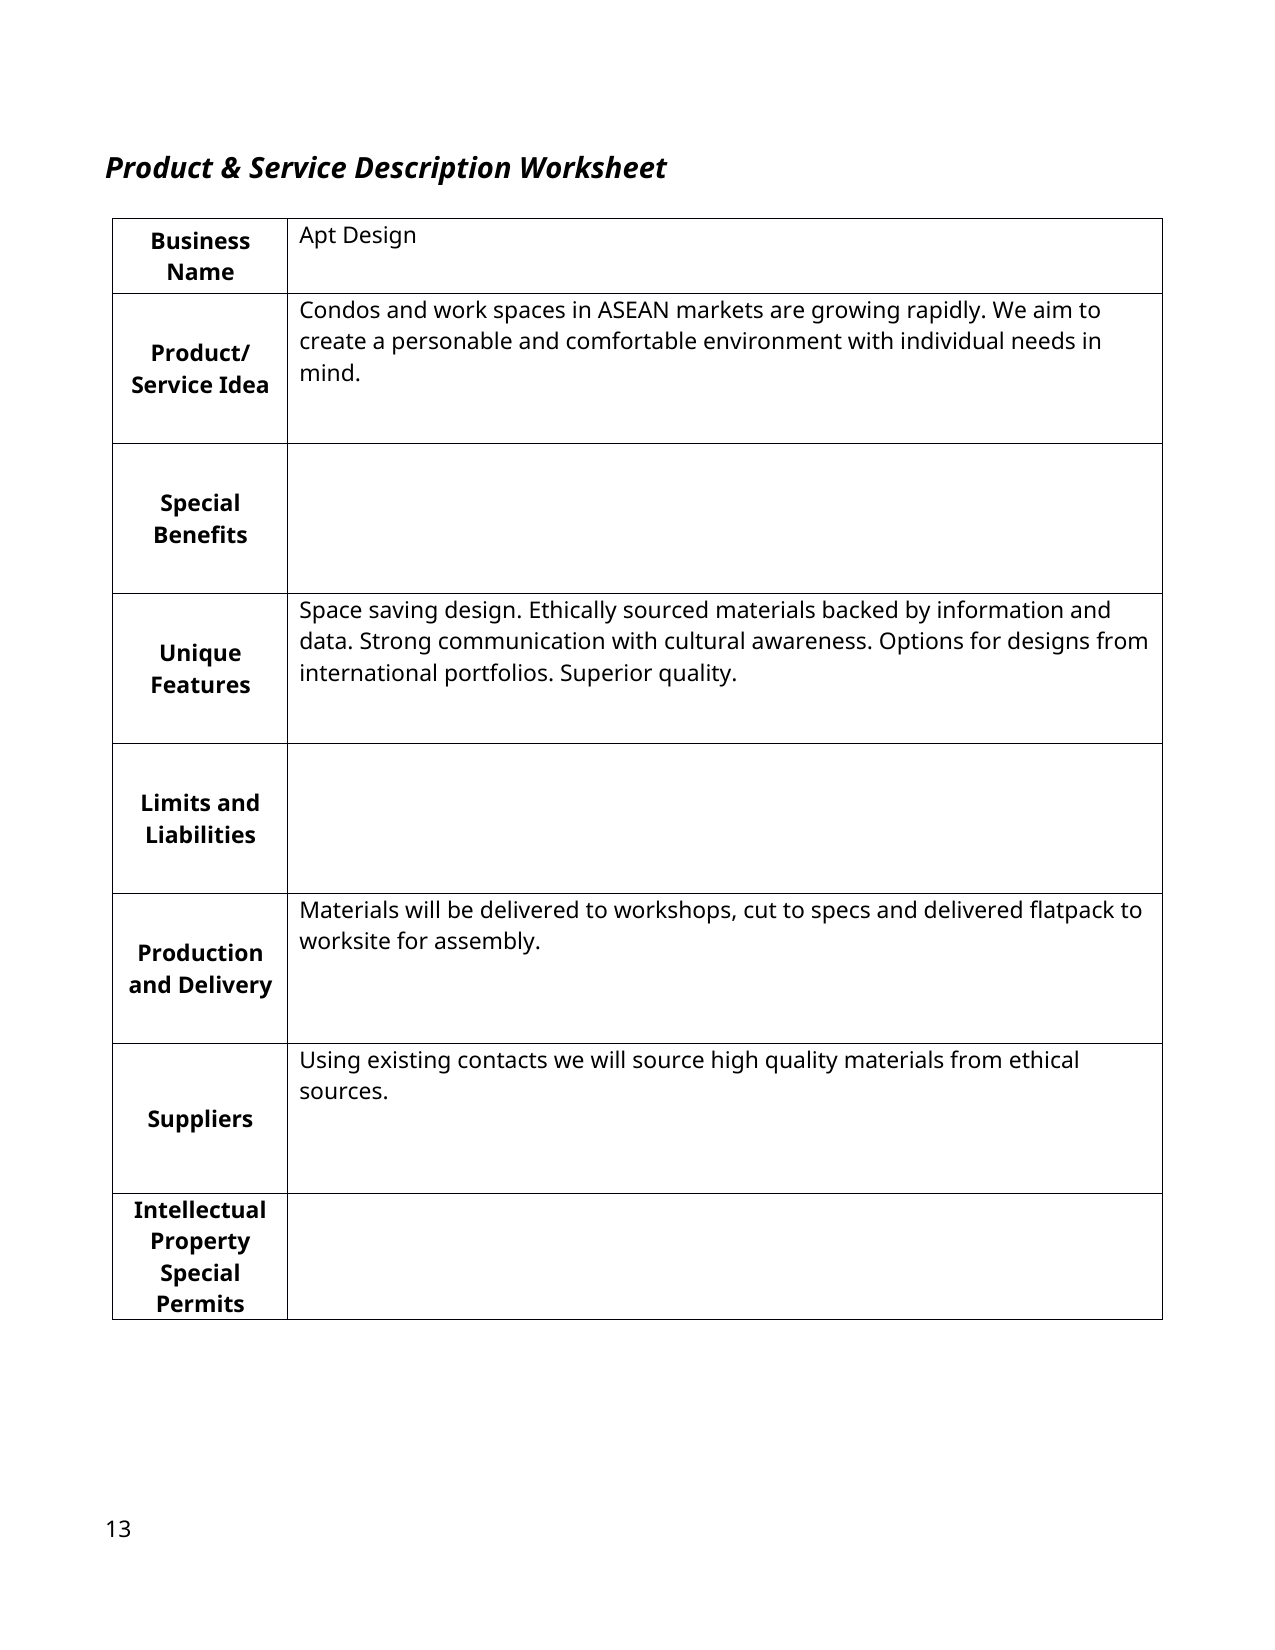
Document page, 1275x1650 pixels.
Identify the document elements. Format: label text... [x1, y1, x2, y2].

table_cell Limits and Liabilities [113, 744, 287, 893]
table_cell Production and Delivery [113, 894, 287, 1043]
table_cell Intellectual Property Special Permits [113, 1194, 287, 1319]
table_cell Using existing contacts we will source high quality materials from ethical sources. [288, 1044, 1162, 1193]
table_cell Space saving design. Ethically sourced materials backed by information and data. Strong communication with cultural awareness. Options for designs from international portfolios. Superior quality. [288, 594, 1162, 743]
table_cell [288, 744, 1162, 893]
table_cell Suppliers [113, 1044, 287, 1193]
subtitle Product & Service Description Worksheet [105, 147, 1170, 187]
table_cell Unique Features [113, 594, 287, 743]
table_cell Special Benefits [113, 444, 287, 593]
table_header Apt Design [288, 219, 1162, 293]
table_cell Condos and work spaces in ASEAN markets are growing rapidly. We aim to create a personable and comfortable environment with individual needs in mind. [288, 294, 1162, 443]
table_header Business Name [113, 219, 287, 293]
table_cell [288, 1194, 1162, 1319]
table_cell [288, 444, 1162, 593]
table_cell Materials will be delivered to workshops, cut to specs and delivered flatpack to worksite for assembly. [288, 894, 1162, 1043]
table_cell Product/ Service Idea [113, 294, 287, 443]
